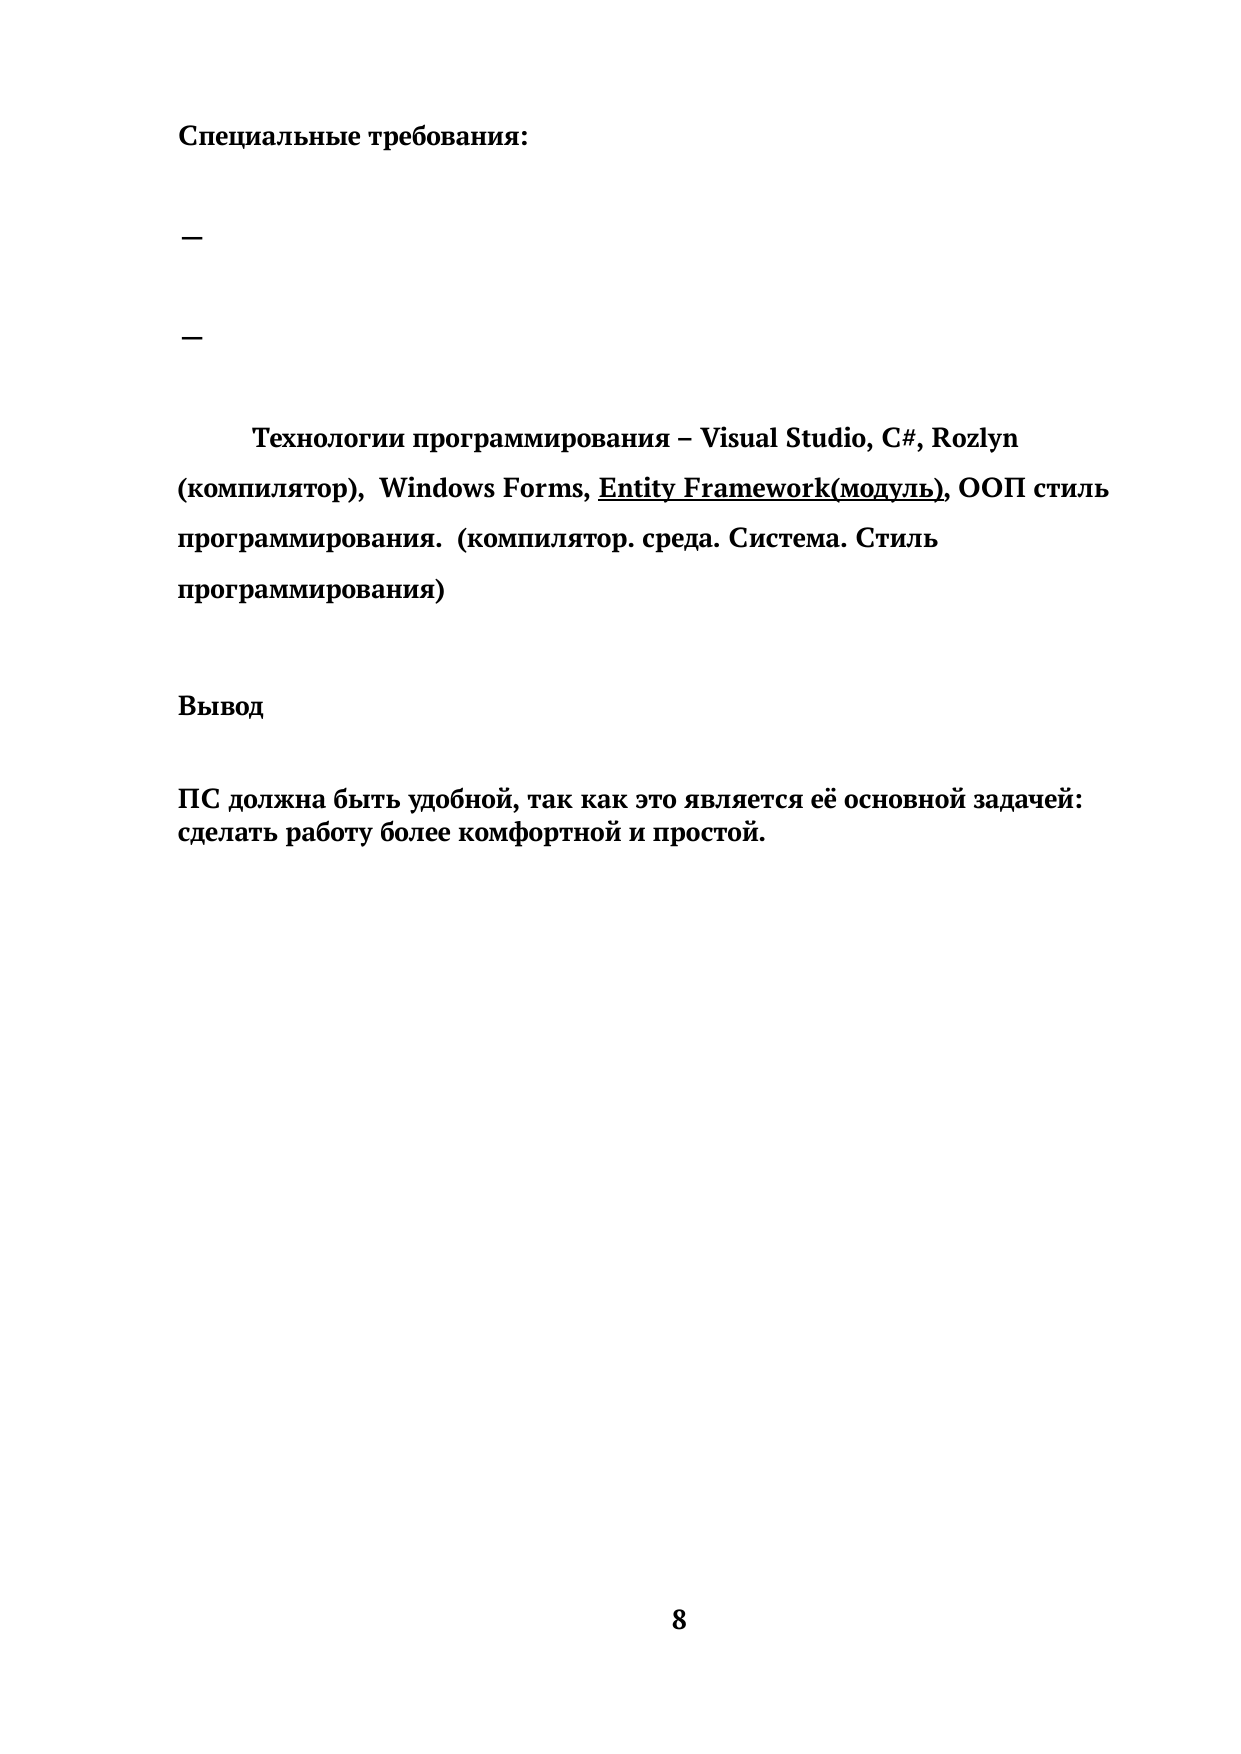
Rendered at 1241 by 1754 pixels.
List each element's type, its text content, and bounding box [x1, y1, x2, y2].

text Технологии программирования – Visual Studio, C#, Rozlyn (компилятор), Windows Forms, Entity Framework(модуль), ООП стиль программирования. (компилятор. среда. Система. Стиль программирования) [177, 420, 1181, 604]
text — [177, 219, 1181, 252]
text — [177, 319, 1181, 353]
subtitle ПС должна быть удобной, так как это является её основной задачей: сделать работу более комфортной и простой. [177, 781, 1181, 848]
text Специальные требования: [177, 118, 1181, 152]
subtitle Вывод [177, 688, 1181, 722]
